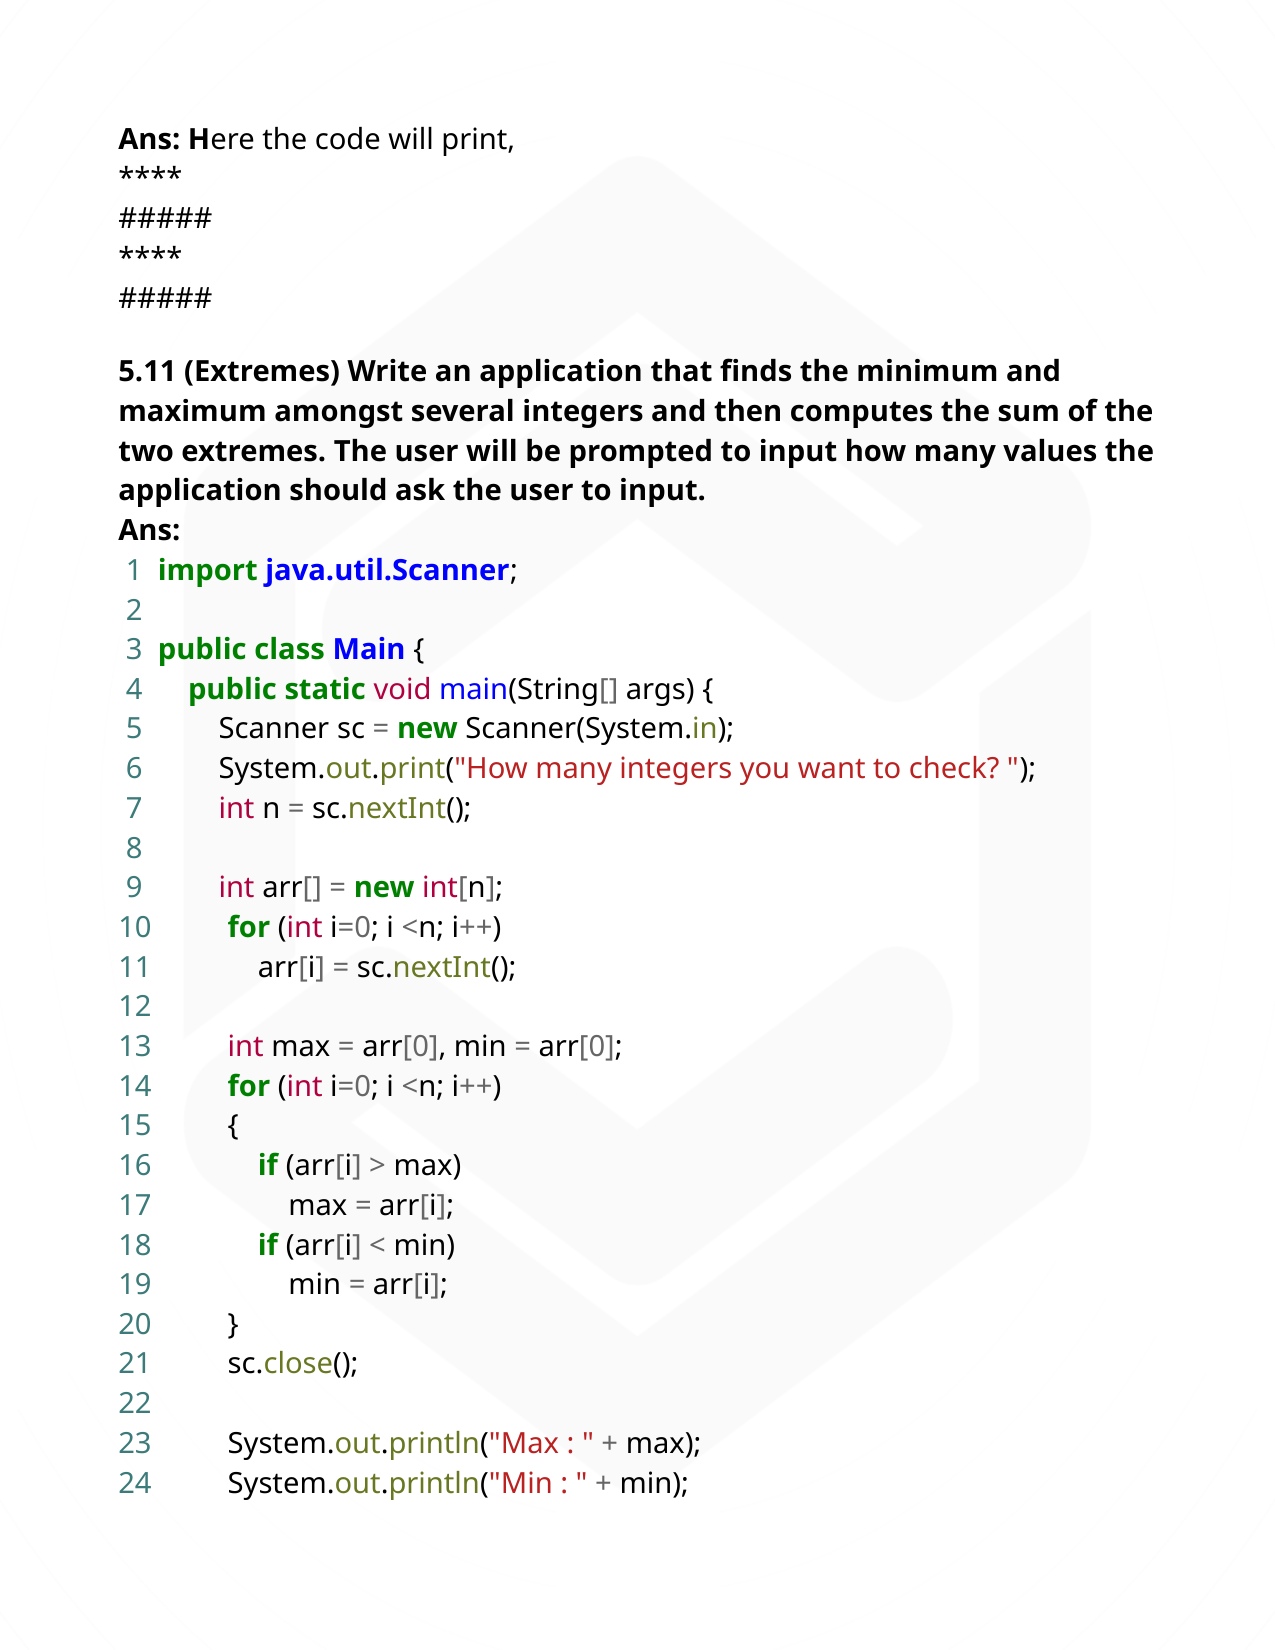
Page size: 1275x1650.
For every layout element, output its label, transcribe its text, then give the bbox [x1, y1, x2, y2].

text 12 [118, 986, 1157, 1025]
text 15 { [118, 1105, 1157, 1144]
text 3 public class Main { [118, 628, 1157, 668]
text 20 } [118, 1303, 1157, 1343]
text Ans: Here the code will print, [118, 118, 1157, 158]
text 7 int n = sc.nextInt(); [118, 787, 1157, 827]
text 6 System.out.print("How many integers you want to check? "); [118, 747, 1157, 787]
text 23 System.out.println("Max : " + max); [118, 1422, 1157, 1462]
text 17 max = arr[i]; [118, 1184, 1157, 1224]
text 24 System.out.println("Min : " + min); [118, 1462, 1157, 1502]
text **** [118, 237, 1157, 277]
text 13 int max = arr[0], min = arr[0]; [118, 1025, 1157, 1065]
text 4 public static void main(String[] args) { [118, 668, 1157, 708]
text 8 [118, 827, 1157, 867]
text ##### [118, 197, 1157, 237]
text 9 int arr[] = new int[n]; [118, 867, 1157, 906]
text 19 min = arr[i]; [118, 1263, 1157, 1303]
text 5.11 (Extremes) Write an application that finds the minimum and maximum amongst several integers and then computes the sum of the two extremes. The user will be prompted to input how many values the application should ask the user to input. [118, 351, 1157, 509]
text 1 import java.util.Scanner; [118, 549, 1157, 589]
text **** [118, 158, 1157, 197]
text 22 [118, 1382, 1157, 1422]
text ##### [118, 277, 1157, 317]
text 14 for (int i=0; i <n; i++) [118, 1065, 1157, 1105]
text 2 [118, 589, 1157, 628]
text 16 if (arr[i] > max) [118, 1144, 1157, 1184]
text 21 sc.close(); [118, 1343, 1157, 1382]
text 5 Scanner sc = new Scanner(System.in); [118, 708, 1157, 747]
text 18 if (arr[i] < min) [118, 1224, 1157, 1263]
text Ans: [118, 509, 1157, 549]
text 11 arr[i] = sc.nextInt(); [118, 946, 1157, 986]
text 10 for (int i=0; i <n; i++) [118, 906, 1157, 946]
